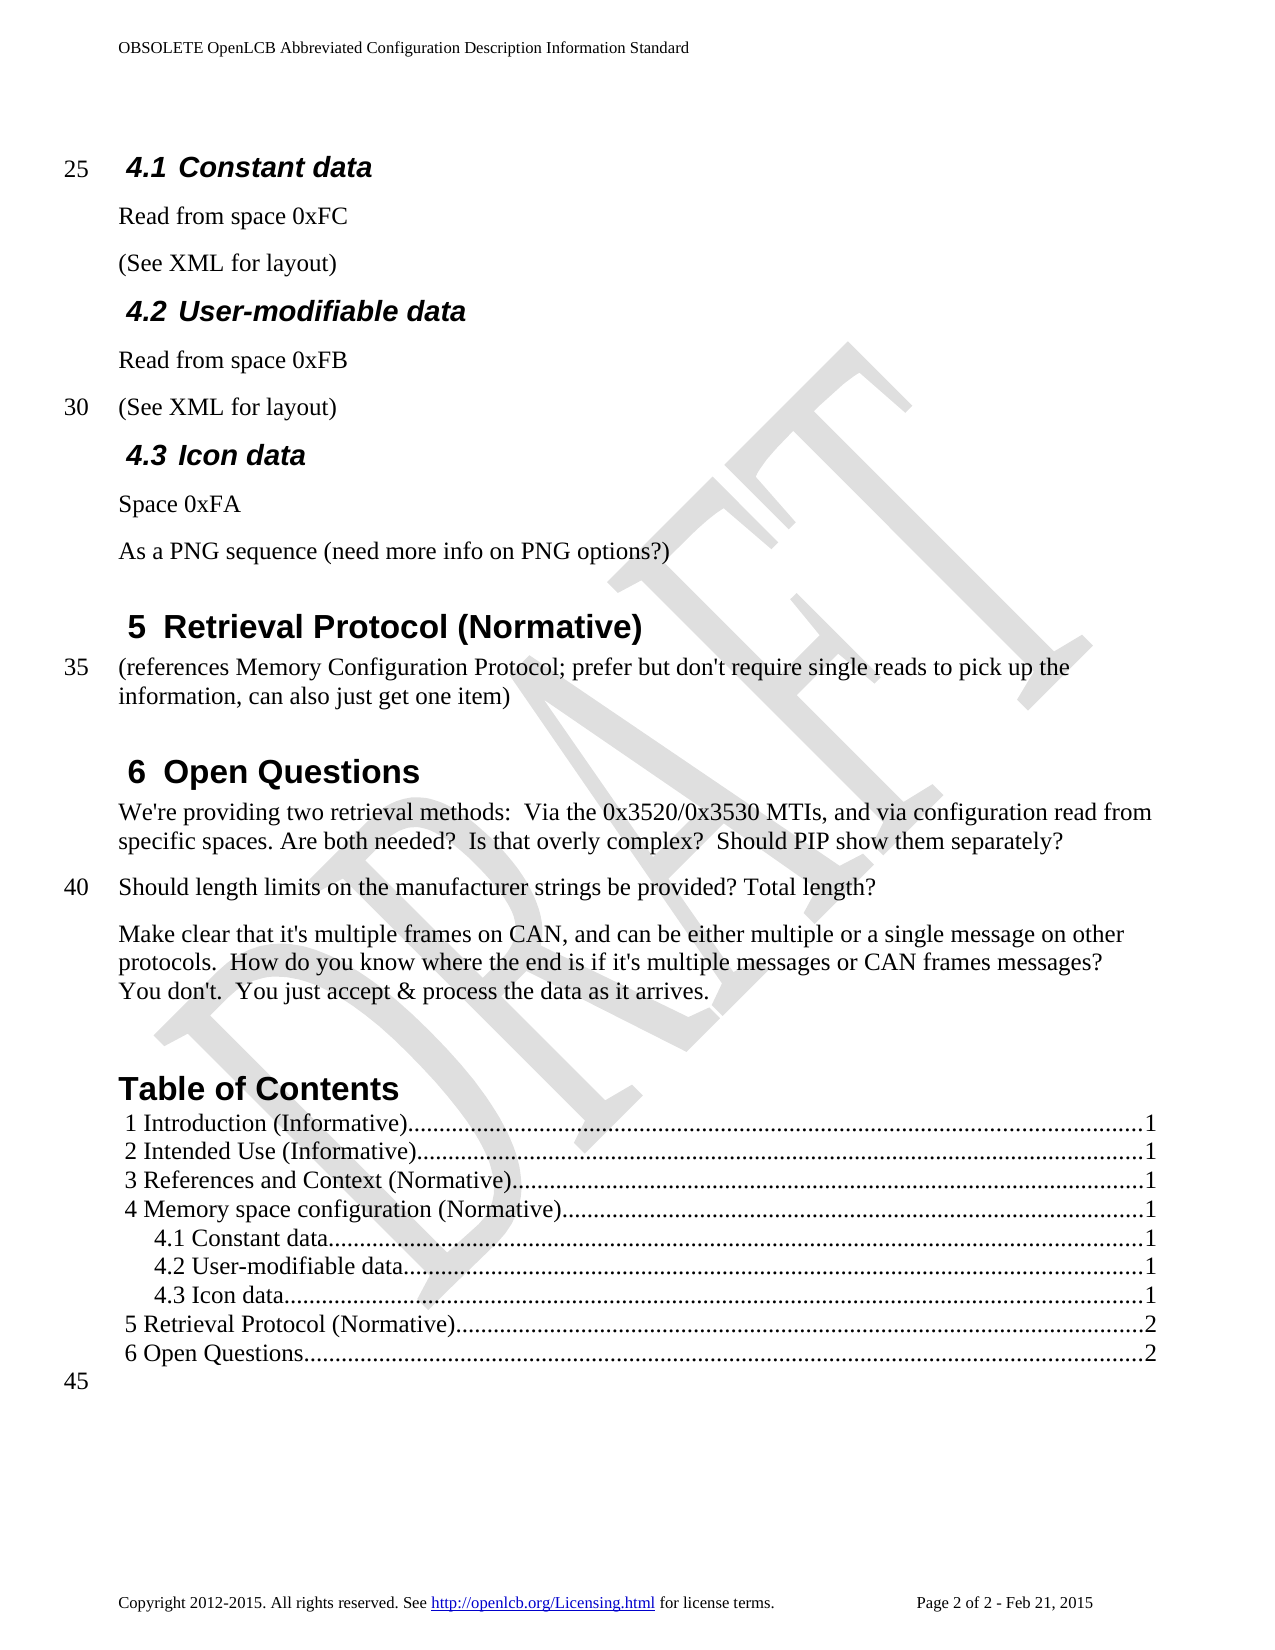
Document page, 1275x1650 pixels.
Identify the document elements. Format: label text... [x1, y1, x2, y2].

text 4.1 Constant data 1 [148, 1223, 404, 1251]
text 4.3 Icon data 1 [431, 1280, 1157, 1309]
subtitle Open Questions [118, 752, 588, 791]
text 5 Retrieval Protocol (Normative) 2 [118, 1309, 1157, 1338]
text 2 Intended Use (Informative) 1 [510, 1136, 1157, 1165]
text 1 Introduction (Informative) 1 [495, 1108, 584, 1136]
text 3 References and Context (Normative) 1 [118, 1165, 347, 1194]
text (references Memory Configuration Protocol; prefer but don't require single reads to pick up the information, can also just get one item) [1030, 652, 1157, 710]
subtitle [812, 607, 1007, 646]
text Make clear that it's multiple frames on CAN, and can be either multiple or a single message on other protocols. How do you know where the end is if it's multiple messages or CAN frames messages? You don't. You just accept & process the data as it arrives. [118, 919, 468, 1005]
text As a PNG sequence (need more info on PNG options?) [118, 536, 652, 565]
subtitle Table of Contents [265, 1069, 456, 1108]
text As a PNG sequence (need more info on PNG options?) [940, 536, 1157, 565]
text 4.2 User-modifiable data 1 [460, 1251, 1157, 1280]
text We're providing two retrieval methods: Via the 0x3520/0x3530 MTIs, and via configuration read from specific spaces. Are both needed? Is that overly complex? Should PIP show them separately? [886, 797, 1157, 854]
text Read from space 0xFB [118, 345, 843, 374]
text [815, 392, 1157, 421]
text As a PNG sequence (need more info on PNG options?) [665, 536, 926, 565]
text 4.1 Constant data 1 [419, 1223, 478, 1251]
text Should length limits on the manufacturer strings be provided? Total length? [118, 872, 364, 901]
text Should length limits on the manufacturer strings be provided? Total length? [378, 872, 505, 901]
text Make clear that it's multiple frames on CAN, and can be either multiple or a single message on other protocols. How do you know where the end is if it's multiple messages or CAN frames messages? You don't. You just accept & process the data as it arrives. [541, 919, 721, 1005]
subtitle Retrieval Protocol (Normative) [118, 607, 706, 646]
text 3 References and Context (Normative) 1 [520, 1165, 1157, 1194]
text (references Memory Configuration Protocol; prefer but don't require single reads to pick up the information, can also just get one item) [118, 652, 770, 710]
text 4.2 User-modifiable data 1 [148, 1251, 429, 1280]
text 6 Open Questions 2 [118, 1338, 1157, 1366]
text [727, 489, 776, 518]
subtitle Table of Contents [575, 1069, 1157, 1108]
text 4 Memory space configuration (Normative) 1 [390, 1194, 493, 1223]
text 2 Intended Use (Informative) 1 [332, 1136, 489, 1165]
subtitle [710, 607, 818, 646]
text 2 Intended Use (Informative) 1 [118, 1136, 318, 1165]
text 4.3 Icon data 1 [148, 1280, 426, 1309]
text Should length limits on the manufacturer strings be provided? Total length? [521, 872, 664, 901]
subtitle [759, 438, 833, 472]
text We're providing two retrieval methods: Via the 0x3520/0x3530 MTIs, and via configuration read from specific spaces. Are both needed? Is that overly complex? Should PIP show them separately? [740, 797, 882, 854]
text 1 Introduction (Informative) 1 [604, 1108, 1157, 1136]
text Space 0xFA [118, 489, 699, 518]
text (See XML for layout) [118, 248, 1157, 276]
subtitle [842, 438, 1157, 472]
subtitle User-modifiable data [118, 294, 1157, 328]
text Make clear that it's multiple frames on CAN, and can be either multiple or a single message on other protocols. How do you know where the end is if it's multiple messages or CAN frames messages? You don't. You just accept & process the data as it arrives. [698, 919, 1157, 1005]
text (references Memory Configuration Protocol; prefer but don't require single reads to pick up the information, can also just get one item) [798, 652, 1033, 710]
subtitle Table of Contents [466, 1069, 571, 1108]
text 1 Introduction (Informative) 1 [304, 1108, 475, 1136]
text Read from space 0xFC [118, 201, 1157, 230]
text [853, 345, 1157, 374]
text 3 References and Context (Normative) 1 [361, 1165, 494, 1194]
text [768, 489, 879, 518]
text 1 Introduction (Informative) 1 [118, 1108, 289, 1136]
subtitle Icon data [118, 438, 750, 472]
text Make clear that it's multiple frames on CAN, and can be either multiple or a single message on other protocols. How do you know where the end is if it's multiple messages or CAN frames messages? You don't. You just accept & process the data as it arrives. [425, 919, 515, 977]
subtitle Constant data [118, 150, 1157, 183]
text 4 Memory space configuration (Normative) 1 [118, 1194, 376, 1223]
text (See XML for layout) [118, 392, 796, 421]
text We're providing two retrieval methods: Via the 0x3520/0x3530 MTIs, and via configuration read from specific spaces. Are both needed? Is that overly complex? Should PIP show them separately? [613, 797, 701, 854]
subtitle [855, 752, 1157, 791]
subtitle Table of Contents [118, 1069, 261, 1108]
subtitle [1011, 607, 1157, 646]
subtitle [581, 752, 675, 791]
text 4.1 Constant data 1 [490, 1223, 1157, 1251]
text Should length limits on the manufacturer strings be provided? Total length? [670, 872, 812, 901]
text 4 Memory space configuration (Normative) 1 [513, 1194, 1157, 1223]
text We're providing two retrieval methods: Via the 0x3520/0x3530 MTIs, and via configuration read from specific spaces. Are both needed? Is that overly complex? Should PIP show them separately? [427, 797, 632, 854]
text [893, 489, 1157, 518]
subtitle [674, 752, 851, 791]
text Should length limits on the manufacturer strings be provided? Total length? [839, 872, 1157, 901]
text We're providing two retrieval methods: Via the 0x3520/0x3530 MTIs, and via configuration read from specific spaces. Are both needed? Is that overly complex? Should PIP show them separately? [118, 797, 408, 854]
